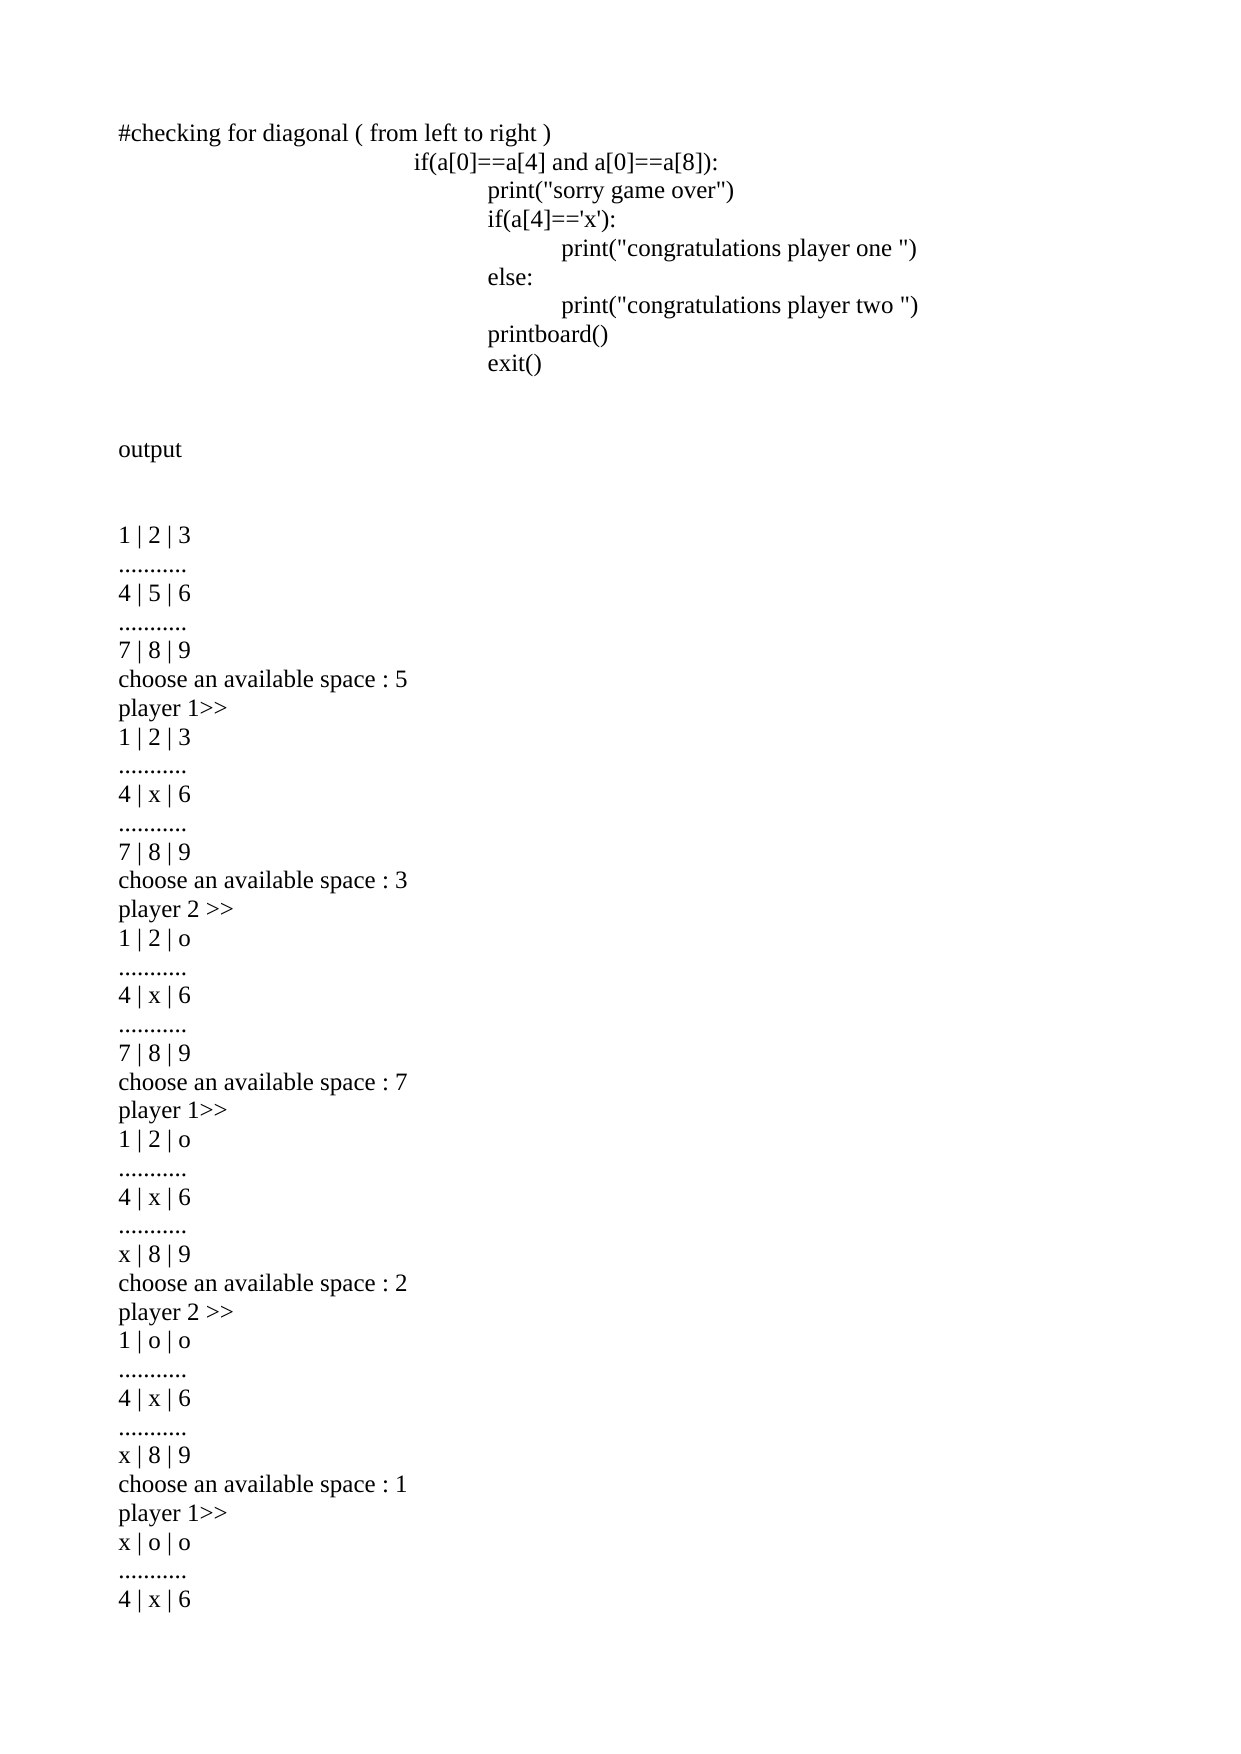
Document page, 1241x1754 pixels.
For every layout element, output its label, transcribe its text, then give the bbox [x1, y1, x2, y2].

text player 2 >> [118, 1297, 1122, 1326]
text player 1>> [118, 693, 1122, 722]
text choose an available space : 5 [118, 664, 1122, 693]
text print("congratulations player one ") [118, 233, 1122, 262]
text 1 | 2 | o [118, 1124, 1122, 1153]
text #checking for diagonal ( from left to right ) [118, 118, 1122, 147]
text x | 8 | 9 [118, 1239, 1122, 1268]
text 7 | 8 | 9 [118, 636, 1122, 664]
text 1 | 2 | 3 [118, 521, 1122, 549]
text ........... [118, 808, 1122, 837]
text ........... [118, 1153, 1122, 1182]
text choose an available space : 7 [118, 1067, 1122, 1096]
text 4 | x | 6 [118, 1584, 1122, 1613]
text choose an available space : 3 [118, 866, 1122, 894]
text choose an available space : 1 [118, 1469, 1122, 1498]
text ........... [118, 952, 1122, 981]
text ........... [118, 1211, 1122, 1239]
text exit() [118, 348, 1122, 377]
text ........... [118, 751, 1122, 779]
text 4 | 5 | 6 [118, 578, 1122, 607]
text player 2 >> [118, 894, 1122, 923]
text 7 | 8 | 9 [118, 1038, 1122, 1067]
text ........... [118, 1354, 1122, 1383]
text choose an available space : 2 [118, 1268, 1122, 1297]
text player 1>> [118, 1498, 1122, 1527]
text print("congratulations player two ") [118, 291, 1122, 319]
text print("sorry game over") [118, 176, 1122, 204]
text printboard() [118, 319, 1122, 348]
text 7 | 8 | 9 [118, 837, 1122, 866]
text if(a[4]=='x'): [118, 204, 1122, 233]
text 1 | 2 | o [118, 923, 1122, 952]
text 4 | x | 6 [118, 1383, 1122, 1412]
text ........... [118, 549, 1122, 578]
text ........... [118, 1556, 1122, 1584]
text ........... [118, 1412, 1122, 1441]
text 1 | o | o [118, 1326, 1122, 1354]
text 4 | x | 6 [118, 1182, 1122, 1211]
text 4 | x | 6 [118, 779, 1122, 808]
text else: [118, 262, 1122, 291]
text x | 8 | 9 [118, 1441, 1122, 1469]
text ........... [118, 607, 1122, 636]
text 1 | 2 | 3 [118, 722, 1122, 751]
text 4 | x | 6 [118, 981, 1122, 1009]
text x | o | o [118, 1527, 1122, 1556]
text output [118, 434, 1122, 463]
text ........... [118, 1009, 1122, 1038]
text player 1>> [118, 1096, 1122, 1124]
text if(a[0]==a[4] and a[0]==a[8]): [118, 147, 1122, 176]
